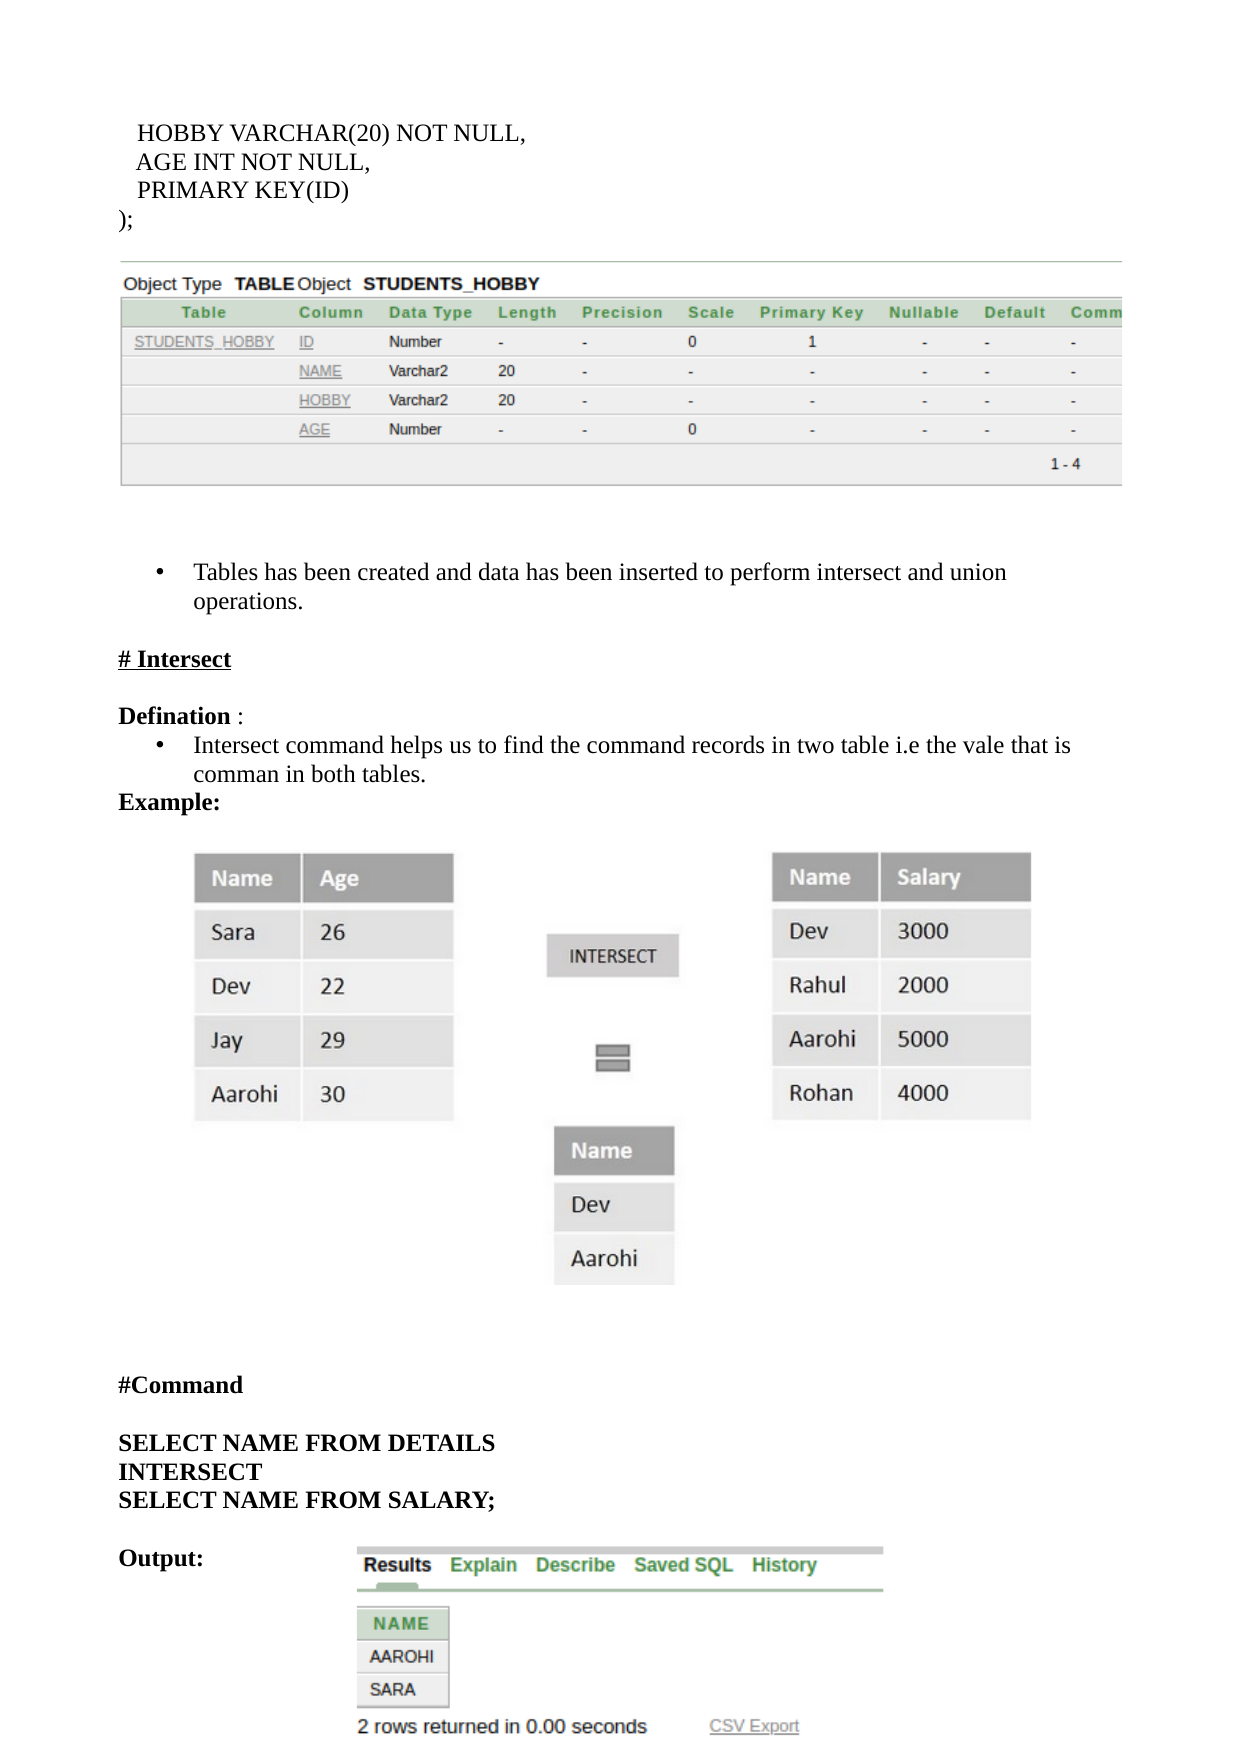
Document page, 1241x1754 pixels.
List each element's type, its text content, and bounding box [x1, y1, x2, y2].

text PRIMARY KEY(ID) [118, 176, 1122, 204]
text ); [118, 204, 1122, 233]
text Output: [118, 1543, 356, 1572]
text Example: [118, 787, 1122, 816]
list Intersect command helps us to find the command records in two table i.e the vale that is comman in both tables. [156, 730, 1122, 787]
text #Command [118, 1371, 1122, 1399]
text Defination : [118, 701, 1122, 730]
text [884, 1543, 1122, 1572]
text SELECT NAME FROM DETAILS [118, 1428, 1122, 1457]
picture [118, 261, 1123, 500]
text # Intersect [118, 644, 1122, 672]
text INTERSECT [118, 1457, 1122, 1486]
picture [356, 1543, 884, 1754]
text HOBBY VARCHAR(20) NOT NULL, [118, 118, 1122, 147]
text AGE INT NOT NULL, [118, 147, 1122, 176]
text SELECT NAME FROM SALARY; [118, 1486, 1122, 1514]
picture [182, 834, 1058, 1285]
list Tables has been created and data has been inserted to perform intersect and union operations. [156, 557, 1122, 615]
